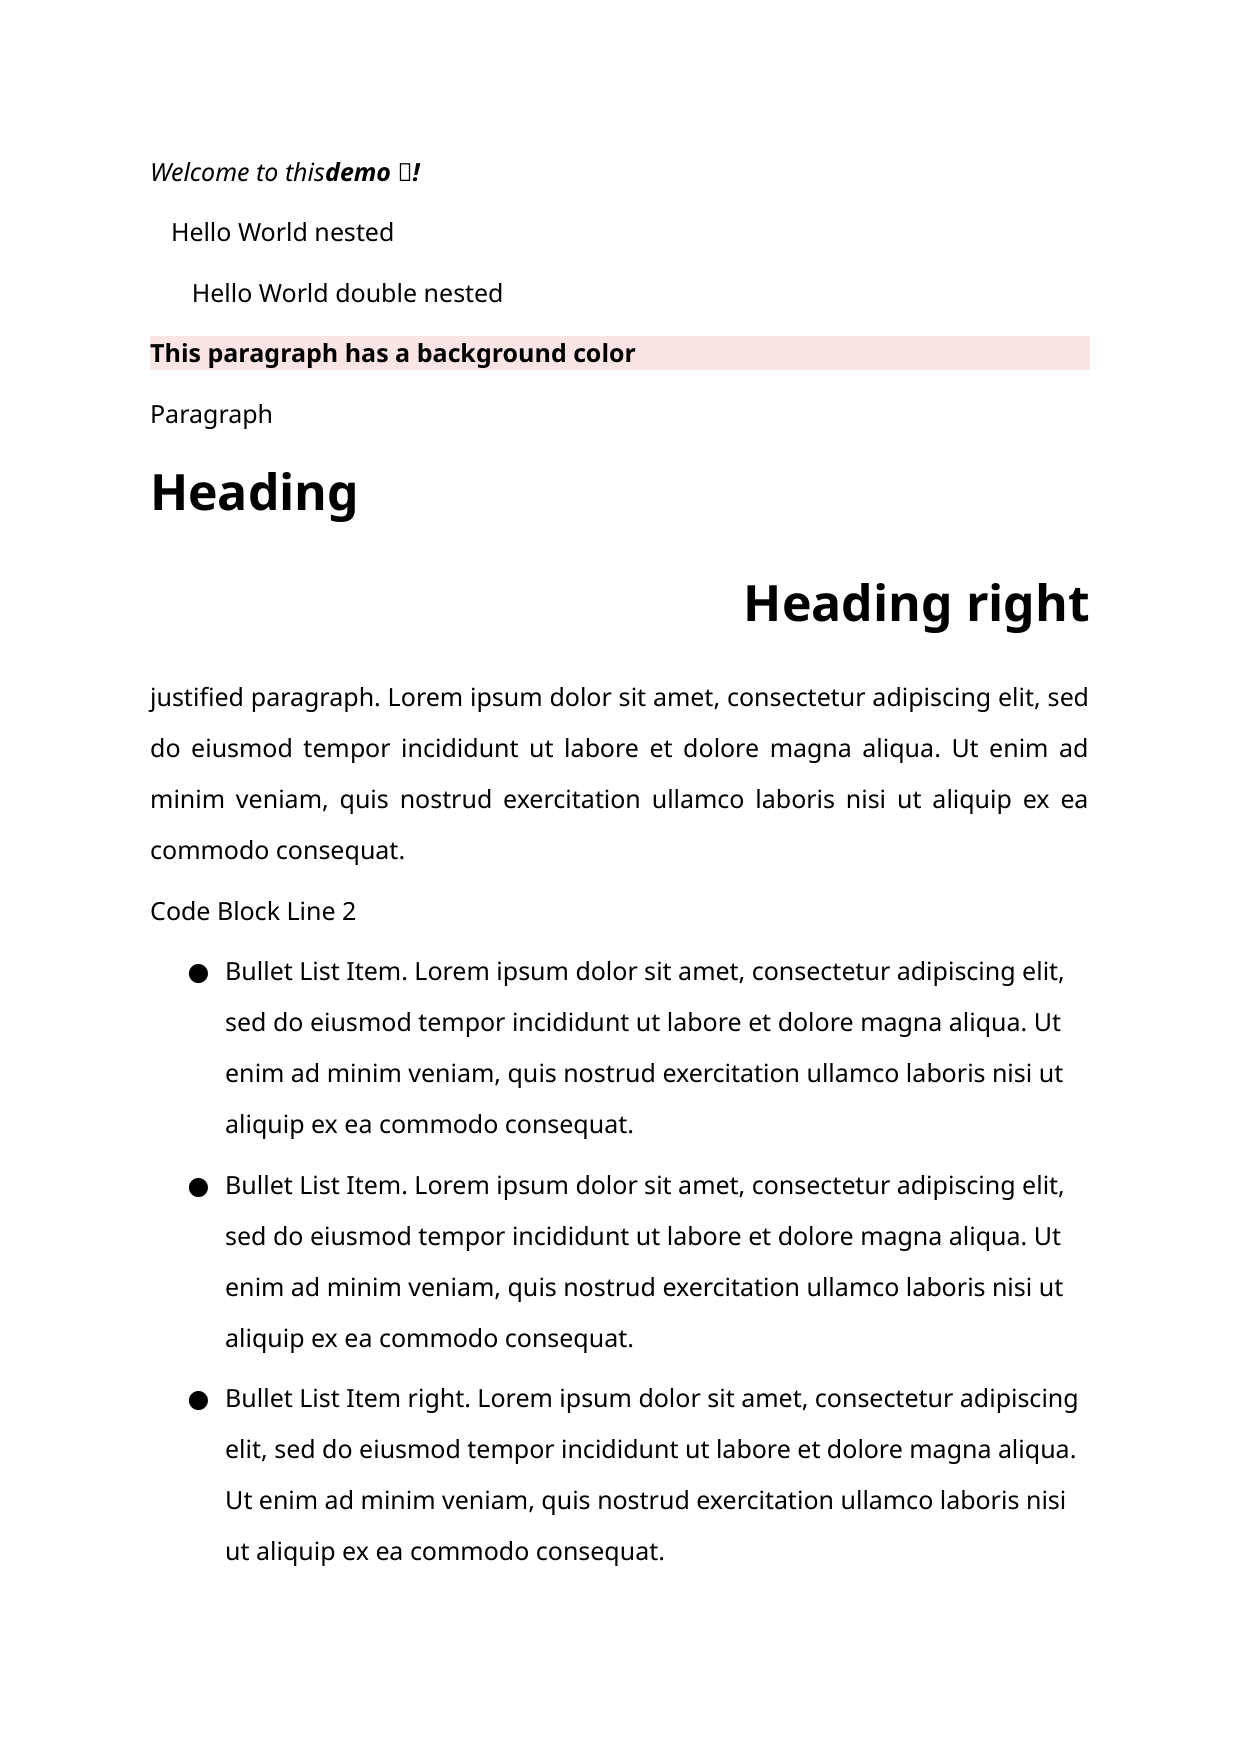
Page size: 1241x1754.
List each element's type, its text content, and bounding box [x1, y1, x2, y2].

list Bullet List Item. Lorem ipsum dolor sit amet, consectetur adipiscing elit, sed do eiusmod tempor incididunt ut labore et dolore magna aliqua. Ut enim ad minim veniam, quis nostrud exercitation ullamco laboris nisi ut aliquip ex ea commodo consequat. [187, 954, 1090, 1141]
list Bullet List Item right. Lorem ipsum dolor sit amet, consectetur adipiscing elit, sed do eiusmod tempor incididunt ut labore et dolore magna aliqua. Ut enim ad minim veniam, quis nostrud exercitation ullamco laboris nisi ut aliquip ex ea commodo consequat. [187, 1381, 1090, 1568]
subtitle Heading right [150, 568, 1090, 636]
text Paragraph [150, 396, 1090, 430]
text This paragraph has a background color [150, 336, 1090, 370]
text Hello World nested [150, 215, 1090, 249]
text Hello World double nested [150, 276, 1090, 309]
list Bullet List Item. Lorem ipsum dolor sit amet, consectetur adipiscing elit, sed do eiusmod tempor incididunt ut labore et dolore magna aliqua. Ut enim ad minim veniam, quis nostrud exercitation ullamco laboris nisi ut aliquip ex ea commodo consequat. [187, 1167, 1090, 1354]
subtitle Heading [150, 457, 1090, 525]
text justified paragraph. Lorem ipsum dolor sit amet, consectetur adipiscing elit, sed do eiusmod tempor incididunt ut labore et dolore magna aliqua. Ut enim ad minim veniam, quis nostrud exercitation ullamco laboris nisi ut aliquip ex ea commodo consequat. [150, 680, 1090, 867]
text Welcome to thisdemo 🙌! [150, 155, 1090, 189]
text Code Block Line 2 [150, 893, 1090, 927]
